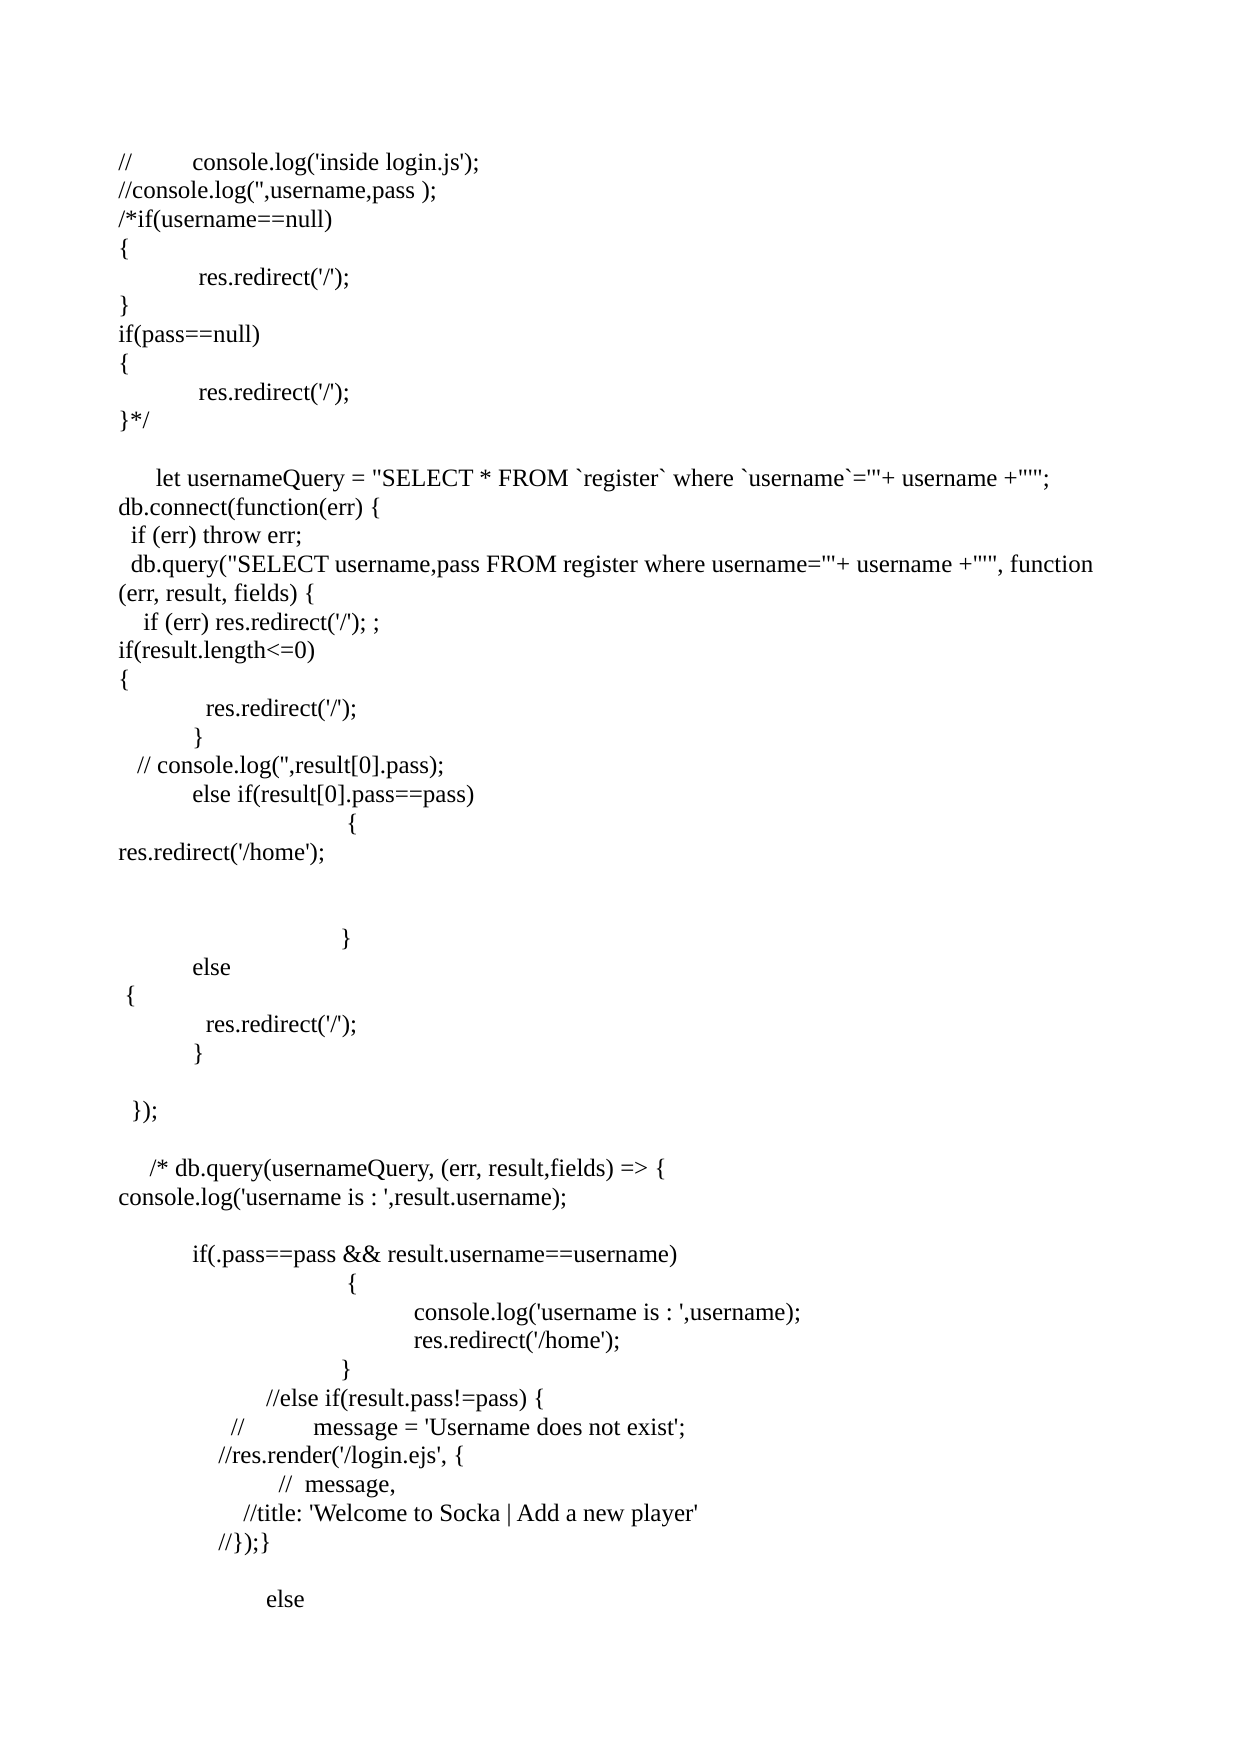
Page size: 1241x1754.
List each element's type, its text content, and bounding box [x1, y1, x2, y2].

text { [118, 981, 1122, 1009]
text if(pass==null) [118, 319, 1122, 348]
text if(.pass==pass && result.username==username) [118, 1239, 1122, 1268]
text } [118, 923, 1122, 952]
text //title: 'Welcome to Socka | Add a new player' [118, 1498, 1122, 1527]
text { [118, 233, 1122, 262]
text res.redirect('/'); [118, 693, 1122, 722]
text //});} [118, 1527, 1122, 1556]
text if(result.length<=0) [118, 636, 1122, 664]
text // message = 'Username does not exist'; [118, 1412, 1122, 1441]
text res.redirect('/'); [118, 1009, 1122, 1038]
text // message, [118, 1469, 1122, 1498]
text console.log('username is : ',result.username); [118, 1182, 1122, 1211]
text let usernameQuery = "SELECT * FROM `register` where `username`='"+ username +"'"; [118, 463, 1122, 492]
text if (err) res.redirect('/'); ; [118, 607, 1122, 636]
text } [118, 1038, 1122, 1067]
text { [118, 808, 1122, 837]
text }); [118, 1096, 1122, 1124]
text } [118, 722, 1122, 751]
text /*if(username==null) [118, 204, 1122, 233]
text { [118, 664, 1122, 693]
text // console.log('inside login.js'); [118, 147, 1122, 176]
text else [118, 952, 1122, 981]
text /* db.query(usernameQuery, (err, result,fields) => { [118, 1153, 1122, 1182]
text console.log('username is : ',username); [118, 1297, 1122, 1326]
text //console.log('',username,pass ); [118, 176, 1122, 204]
text }*/ [118, 406, 1122, 434]
text res.redirect('/home'); [118, 1326, 1122, 1354]
text res.redirect('/'); [118, 377, 1122, 406]
text db.query("SELECT username,pass FROM register where username='"+ username +"'", function (err, result, fields) { [118, 549, 1122, 607]
text { [118, 348, 1122, 377]
text db.connect(function(err) { [118, 492, 1122, 521]
text res.redirect('/'); [118, 262, 1122, 291]
text //res.render('/login.ejs', { [118, 1441, 1122, 1469]
text //else if(result.pass!=pass) { [118, 1383, 1122, 1412]
text } [118, 1354, 1122, 1383]
text else if(result[0].pass==pass) [118, 779, 1122, 808]
text } [118, 291, 1122, 319]
text { [118, 1268, 1122, 1297]
text res.redirect('/home'); [118, 837, 1122, 866]
text else [118, 1584, 1122, 1613]
text if (err) throw err; [118, 521, 1122, 549]
text // console.log('',result[0].pass); [118, 751, 1122, 779]
